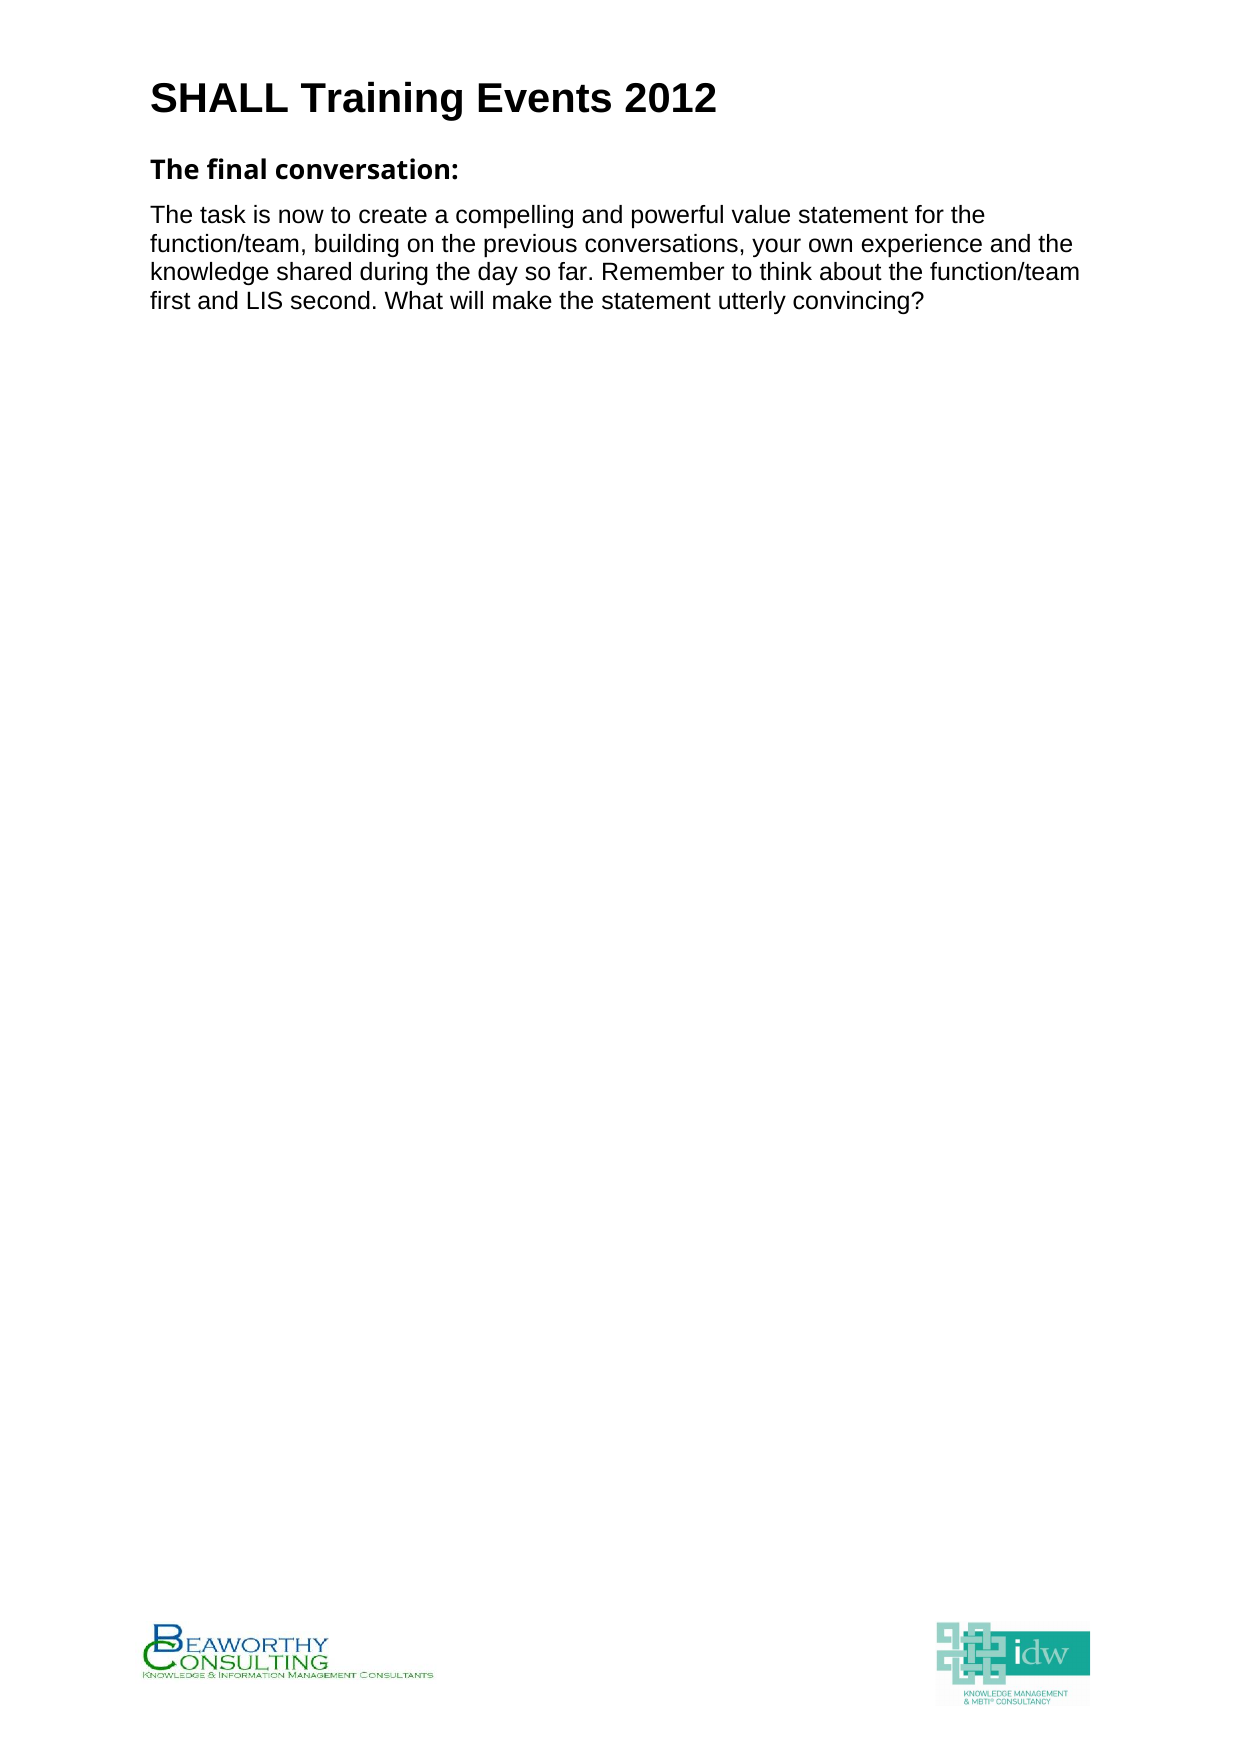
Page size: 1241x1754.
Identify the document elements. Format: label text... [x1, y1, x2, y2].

text The task is now to create a compelling and powerful value statement for the function/team, building on the previous conversations, your own experience and the knowledge shared during the day so far. Remember to think about the function/team first and LIS second. What will make the statement utterly convincing? [150, 200, 1090, 315]
subtitle The final conversation: [150, 150, 1090, 187]
